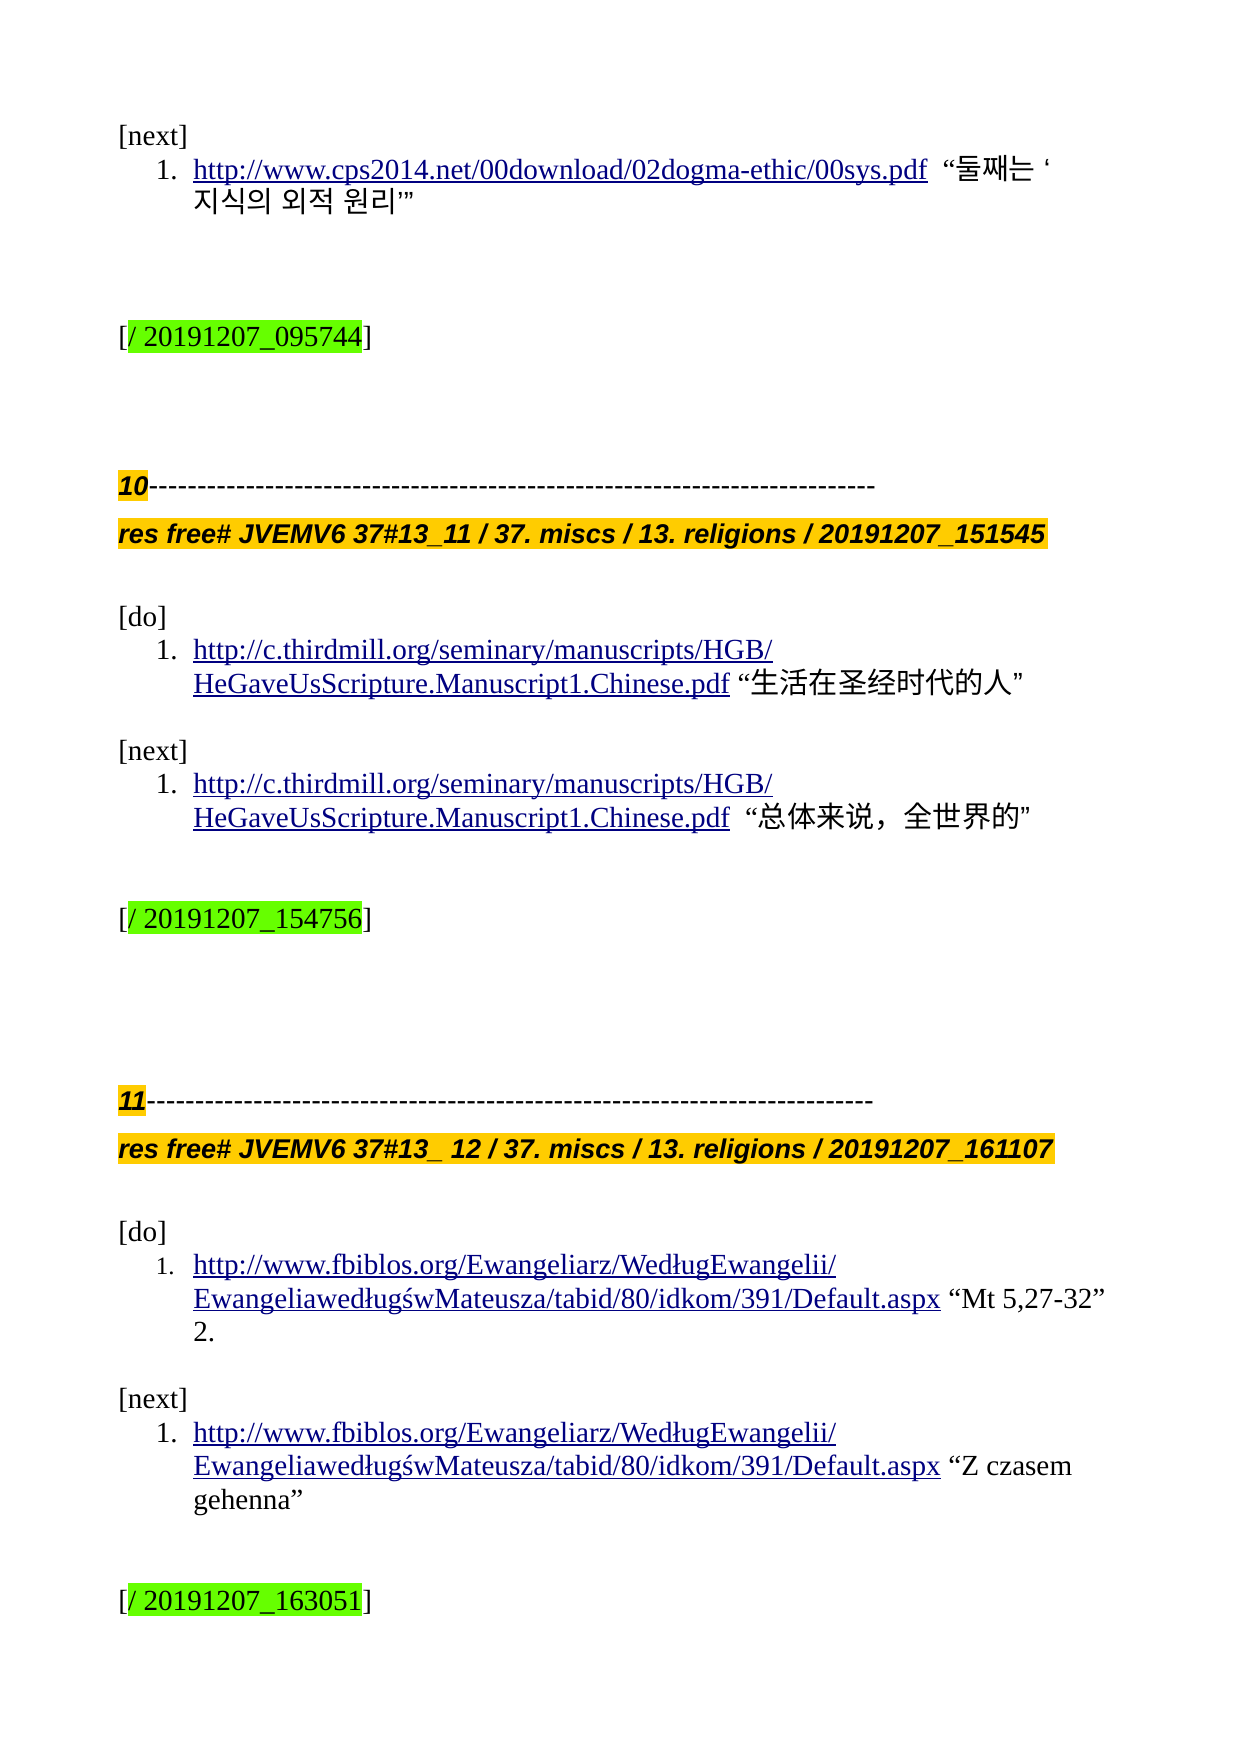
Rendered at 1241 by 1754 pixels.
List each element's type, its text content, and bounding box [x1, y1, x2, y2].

text [/ 20191207_154756] [118, 901, 1122, 934]
text [next] [118, 733, 1122, 767]
text res free# JVEMV6 37#13_11 / 37. miscs / 13. religions / 20191207_151545 [118, 518, 1122, 549]
text res free# JVEMV6 37#13_ 12 / 37. miscs / 13. religions / 20191207_161107 [118, 1133, 1122, 1164]
list http://www.fbiblos.org/Ewangeliarz/WedługEwangelii/EwangeliawedługśwMateusza/tabid/80/idkom/391/Default.aspx “Z czasem gehenna” [156, 1415, 1122, 1516]
list http://www.cps2014.net/00download/02dogma-ethic/00sys.pdf “둘째는 ‘지식의 외적 원리’” [156, 152, 1122, 219]
text [next] [118, 118, 1122, 152]
text [do] [118, 1214, 1122, 1247]
list http://c.thirdmill.org/seminary/manuscripts/HGB/HeGaveUsScripture.Manuscript1.Chinese.pdf “生活在圣经时代的人” [156, 632, 1122, 699]
text [/ 20191207_163051] [118, 1583, 1122, 1616]
text 11--------------------------------------------------------------------------- [118, 1083, 1122, 1116]
list http://c.thirdmill.org/seminary/manuscripts/HGB/HeGaveUsScripture.Manuscript1.Chinese.pdf “总体来说，全世界的” [156, 767, 1122, 834]
list http://www.fbiblos.org/Ewangeliarz/WedługEwangelii/EwangeliawedługśwMateusza/tabid/80/idkom/391/Default.aspx “Mt 5,27-32” [156, 1247, 1122, 1314]
text [/ 20191207_095744] [118, 319, 1122, 353]
text [do] [118, 599, 1122, 632]
text 10--------------------------------------------------------------------------- [118, 468, 1122, 502]
text [next] [118, 1381, 1122, 1415]
